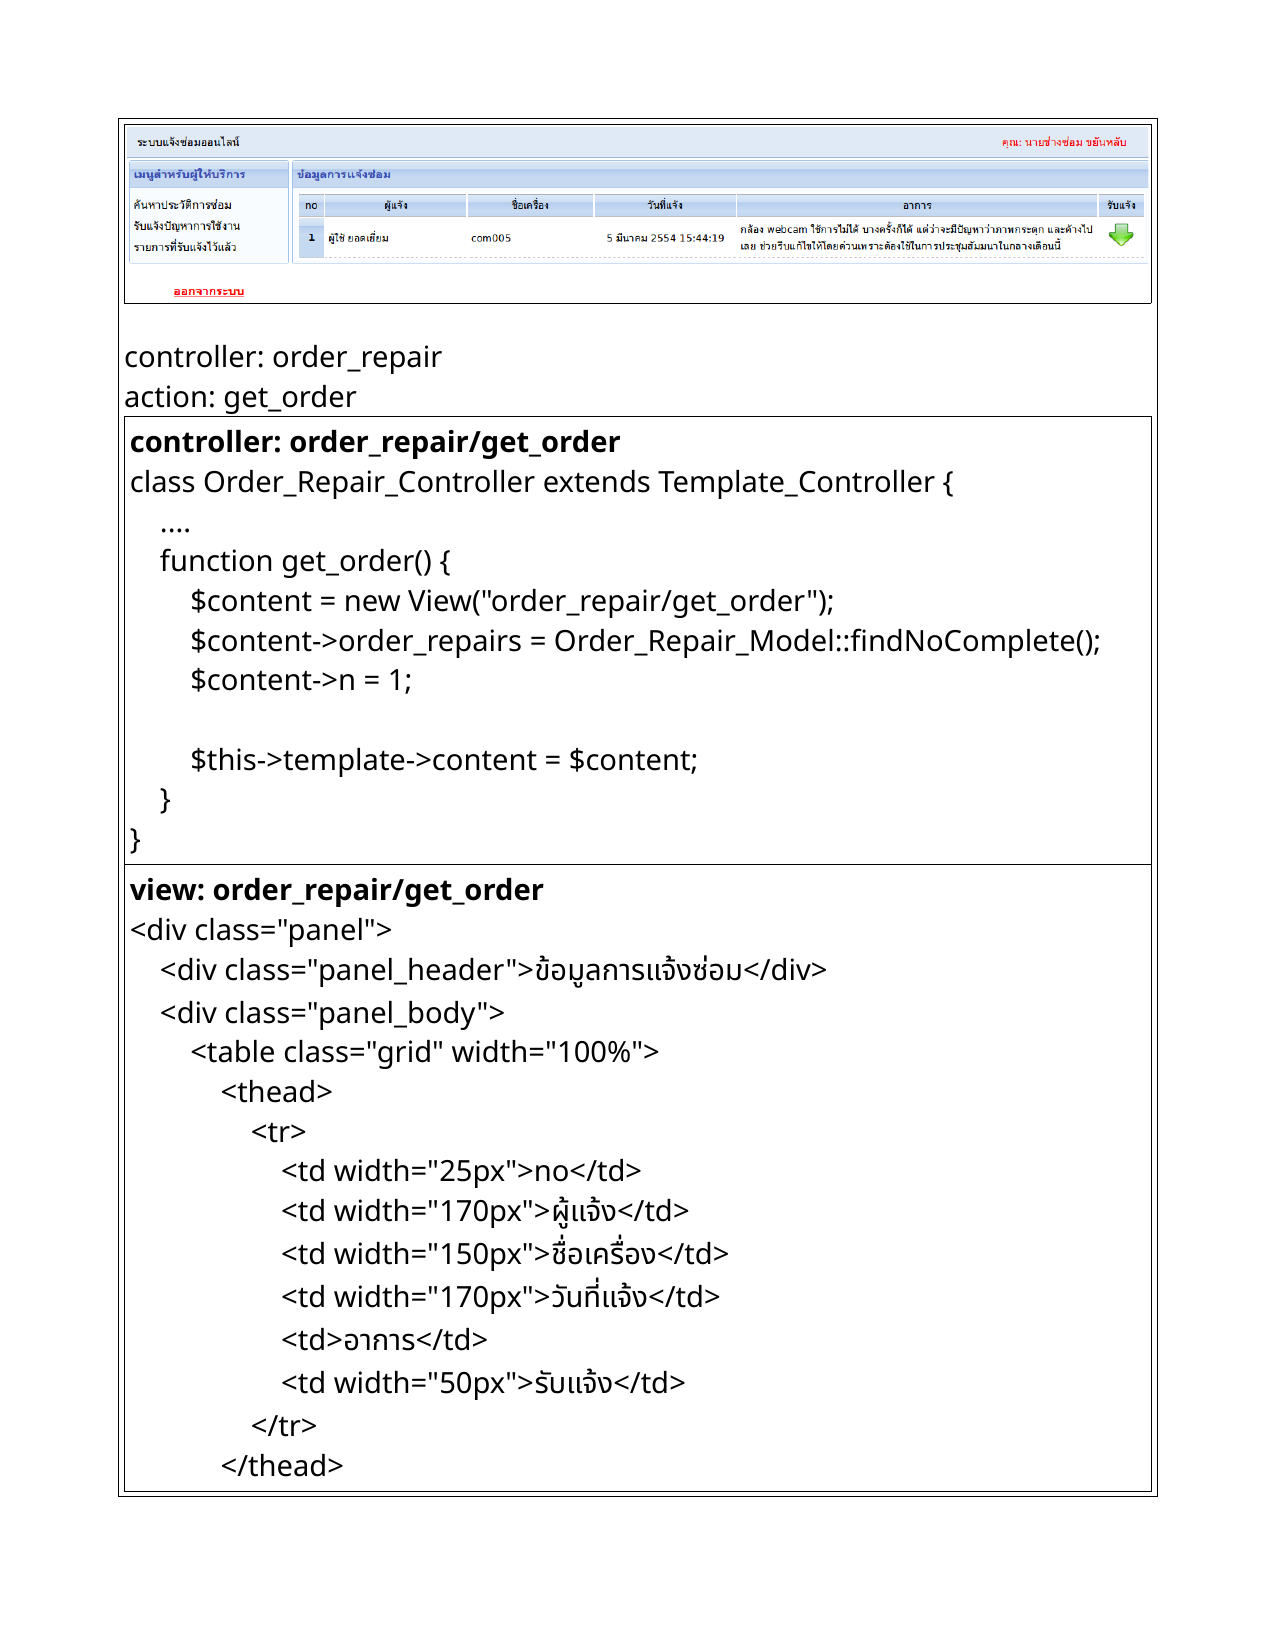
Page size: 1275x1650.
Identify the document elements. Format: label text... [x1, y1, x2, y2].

table_header controller: order_repair/get_order class Order_Repair_Controller extends Template_Controller { .... function get_order() { $content = new View("order_repair/get_order"); $content->order_repairs = Order_Repair_Model::findNoComplete(); $content->n = 1; $this->template->content = $content; } } [125, 417, 1151, 864]
table_cell view: order_repair/get_order <div class="panel"> <div class="panel_header">ข้อมูลการแจ้งซ่อม</div> <div class="panel_body"> <table class="grid" width="100%"> <thead> <tr> <td width="25px">no</td> <td width="170px">ผู้แจ้ง</td> <td width="150px">ชื่อเครื่อง</td> <td width="170px">วันที่แจ้ง</td> <td>อาการ</td> <td width="50px">รับแจ้ง</td> </tr> </thead> [125, 865, 1151, 1491]
table_cell controller: order_repair action: get_order [119, 300, 1157, 1496]
table_cell [119, 119, 1157, 299]
picture [127, 127, 1149, 300]
table_cell [125, 125, 1151, 303]
